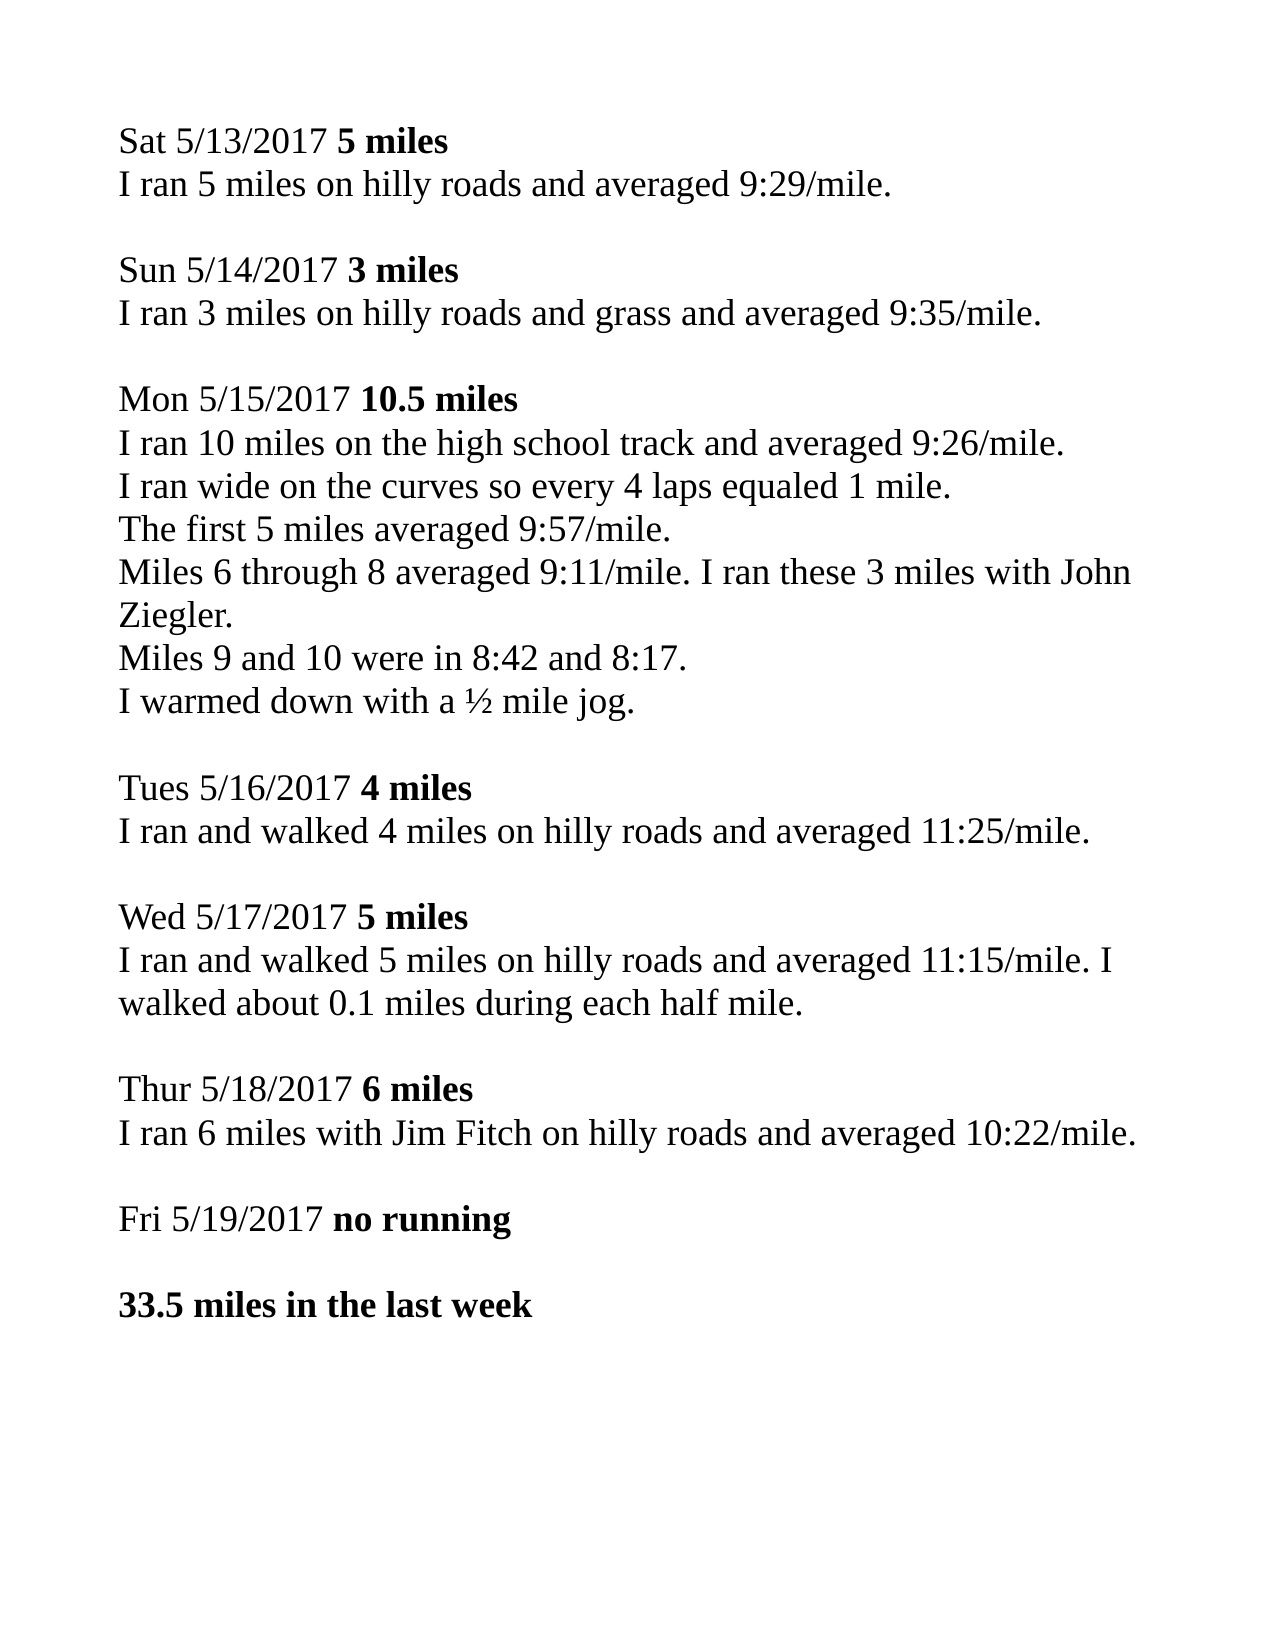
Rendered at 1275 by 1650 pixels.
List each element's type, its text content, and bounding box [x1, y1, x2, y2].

text 33.5 miles in the last week [118, 1282, 1157, 1326]
text Fri 5/19/2017 no running [118, 1196, 1157, 1239]
text Sun 5/14/2017 3 miles [118, 247, 1157, 291]
text Tues 5/16/2017 4 miles [118, 765, 1157, 808]
text Wed 5/17/2017 5 miles [118, 894, 1157, 937]
text I ran 10 miles on the high school track and averaged 9:26/mile. [118, 420, 1157, 463]
text Sat 5/13/2017 5 miles [118, 118, 1157, 161]
text The first 5 miles averaged 9:57/mile. [118, 506, 1157, 549]
text Mon 5/15/2017 10.5 miles [118, 377, 1157, 420]
text Miles 6 through 8 averaged 9:11/mile. I ran these 3 miles with John Ziegler. [118, 549, 1157, 636]
text I ran 3 miles on hilly roads and grass and averaged 9:35/mile. [118, 291, 1157, 334]
text I warmed down with a ½ mile jog. [118, 679, 1157, 722]
text I ran and walked 4 miles on hilly roads and averaged 11:25/mile. [118, 808, 1157, 851]
text I ran and walked 5 miles on hilly roads and averaged 11:15/mile. I walked about 0.1 miles during each half mile. [118, 937, 1157, 1024]
text Miles 9 and 10 were in 8:42 and 8:17. [118, 636, 1157, 679]
text Thur 5/18/2017 6 miles [118, 1067, 1157, 1110]
text I ran wide on the curves so every 4 laps equaled 1 mile. [118, 463, 1157, 506]
text I ran 6 miles with Jim Fitch on hilly roads and averaged 10:22/mile. [118, 1110, 1157, 1153]
text I ran 5 miles on hilly roads and averaged 9:29/mile. [118, 161, 1157, 204]
